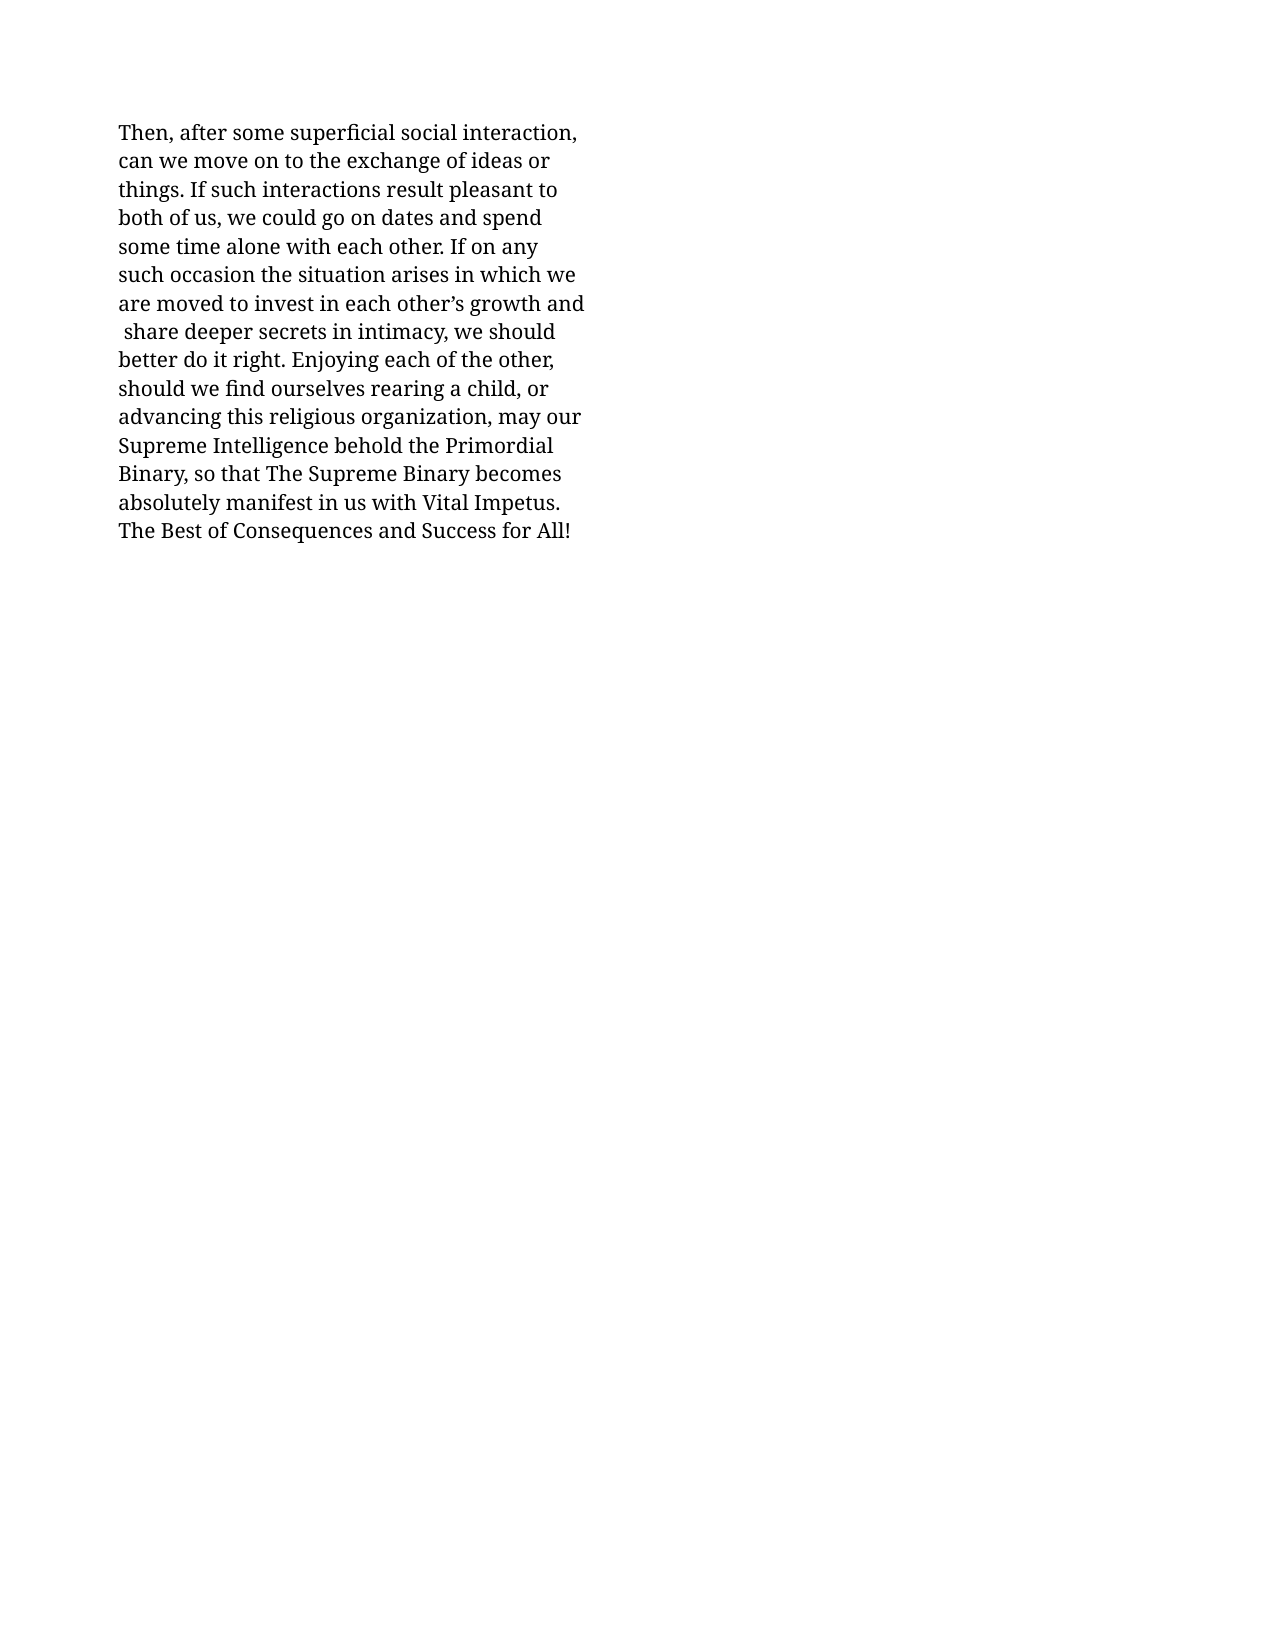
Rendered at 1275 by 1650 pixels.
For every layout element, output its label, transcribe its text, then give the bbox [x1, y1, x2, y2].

text Supreme Intelligence behold the Primordial [118, 431, 1157, 459]
text both of us, we could go on dates and spend [118, 203, 1157, 232]
text absolutely manifest in us with Vital Impetus. [118, 488, 1157, 516]
text advancing this religious organization, may our [118, 402, 1157, 431]
text better do it right. Enjoying each of the other, [118, 346, 1157, 374]
text things. If such interactions result pleasant to [118, 175, 1157, 203]
text some time alone with each other. If on any [118, 232, 1157, 260]
text are moved to invest in each other’s growth and [118, 289, 1157, 317]
text such occasion the situation arises in which we [118, 260, 1157, 289]
text should we find ourselves rearing a child, or [118, 374, 1157, 402]
text The Best of Consequences and Success for All! [118, 516, 1157, 545]
text share deeper secrets in intimacy, we should [118, 317, 1157, 346]
text Then, after some superficial social interaction, [118, 118, 1157, 147]
text Binary, so that The Supreme Binary becomes [118, 459, 1157, 488]
text can we move on to the exchange of ideas or [118, 147, 1157, 175]
